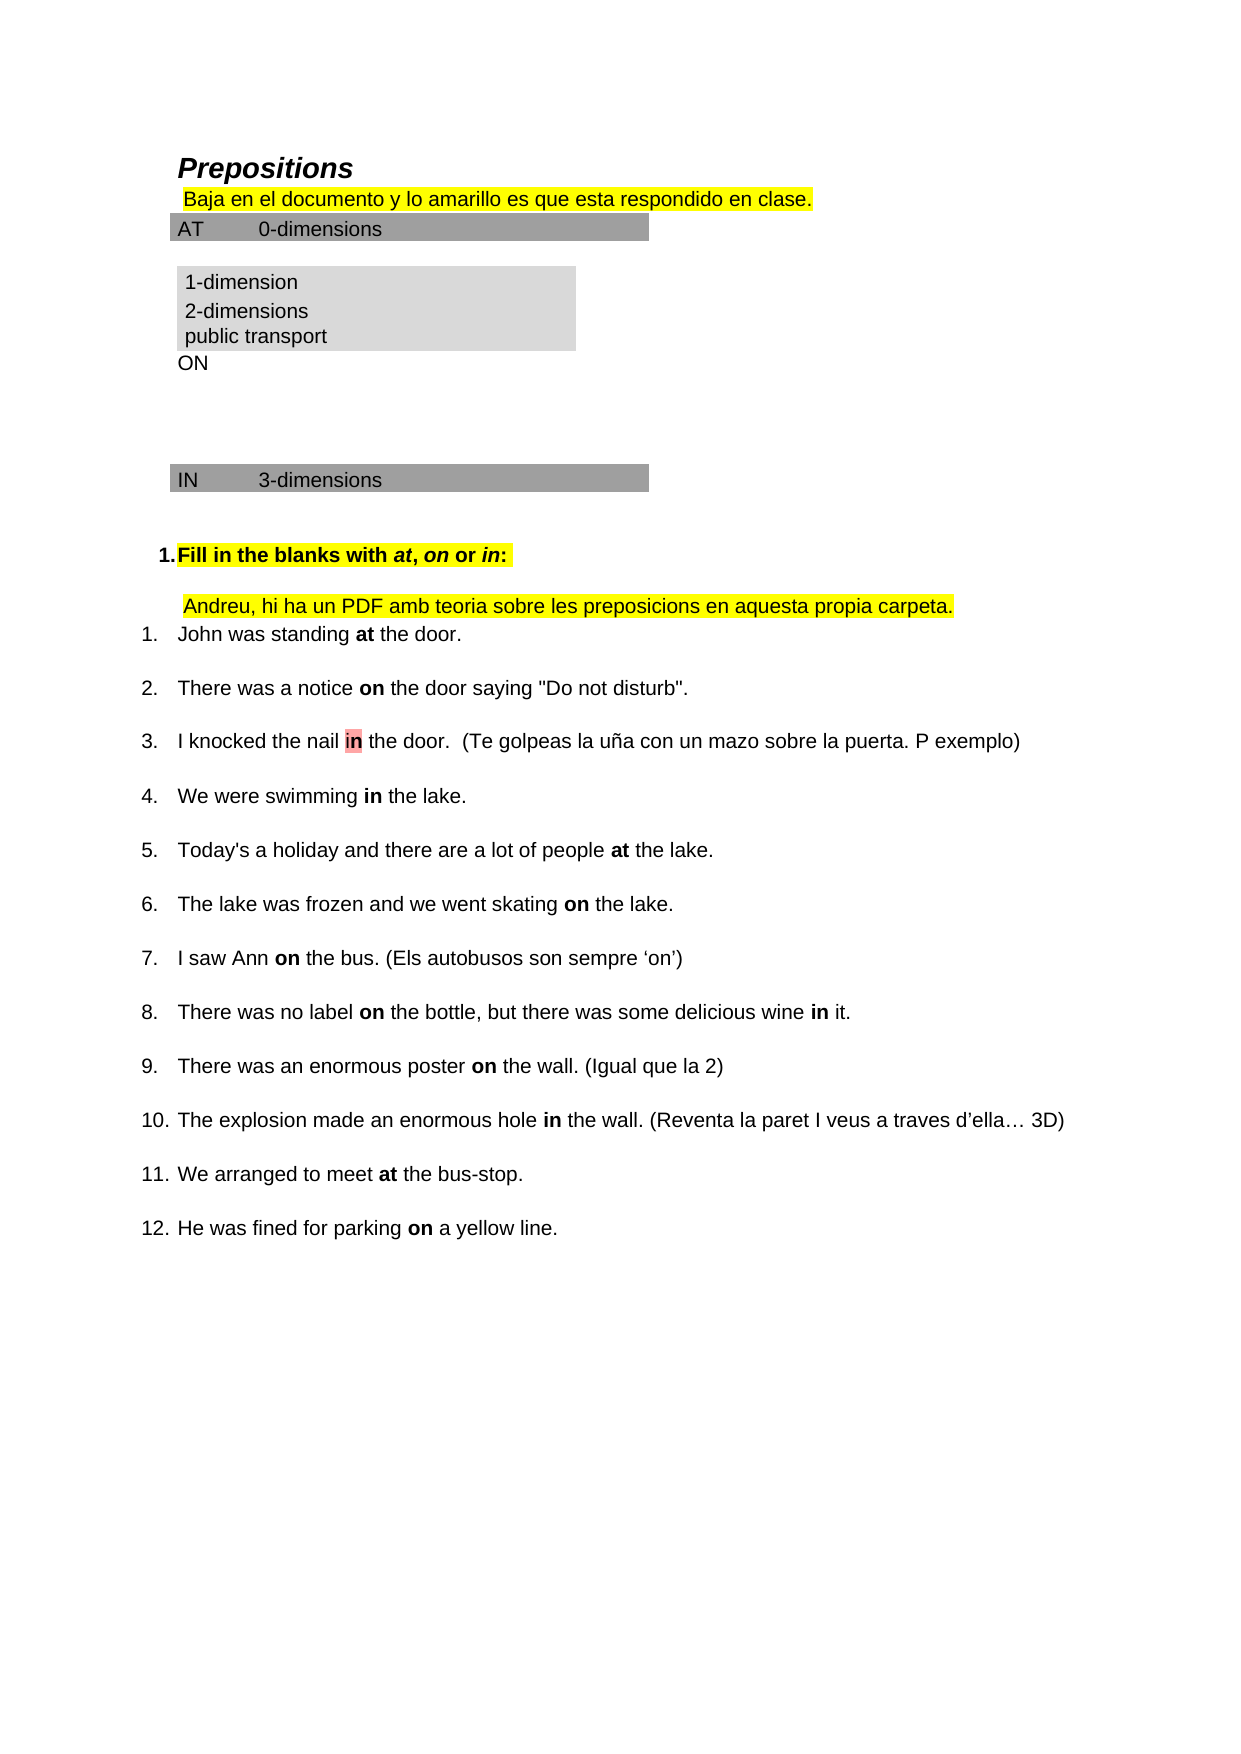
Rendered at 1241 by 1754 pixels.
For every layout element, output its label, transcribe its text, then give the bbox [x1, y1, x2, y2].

list There was an enormous poster on the wall. (Igual que la 2) [141, 1054, 1135, 1078]
list I saw Ann on the bus. (Els autobusos son sempre ‘on’) [141, 945, 1135, 969]
table_header AT [170, 213, 258, 241]
list He was fined for parking on a yellow line. [141, 1216, 1135, 1240]
list We were swimming in the lake. [141, 783, 1135, 807]
text Andreu, hi ha un PDF amb teoria sobre les preposicions en aquesta propia carpeta. [177, 594, 1135, 618]
table_header 0-dimensions [258, 213, 649, 241]
list I knocked the nail in the door. (Te golpeas la uña con un mazo sobre la puerta. P exemplo) [141, 729, 1135, 753]
text Baja en el documento y lo amarillo es que esta respondido en clase. [177, 187, 1135, 211]
table_header 3-dimensions [258, 464, 649, 492]
table_header 1-dimension 2-dimensions public transport [177, 266, 576, 351]
list John was standing at the door. [141, 622, 1135, 646]
list The explosion made an enormous hole in the wall. (Reventa la paret I veus a traves d’ella… 3D) [141, 1108, 1135, 1132]
table_header IN [170, 464, 258, 492]
list We arranged to meet at the bus-stop. [141, 1162, 1135, 1186]
list There was no label on the bottle, but there was some delicious wine in it. [141, 999, 1135, 1023]
list There was a notice on the door saying "Do not disturb". [141, 675, 1135, 699]
list The lake was frozen and we went skating on the lake. [141, 891, 1135, 915]
list Today's a holiday and there are a lot of people at the lake. [141, 838, 1135, 862]
list Fill in the blanks with at, on or in: [158, 543, 1135, 567]
text Prepositions [177, 151, 1135, 185]
text ON [177, 351, 875, 375]
